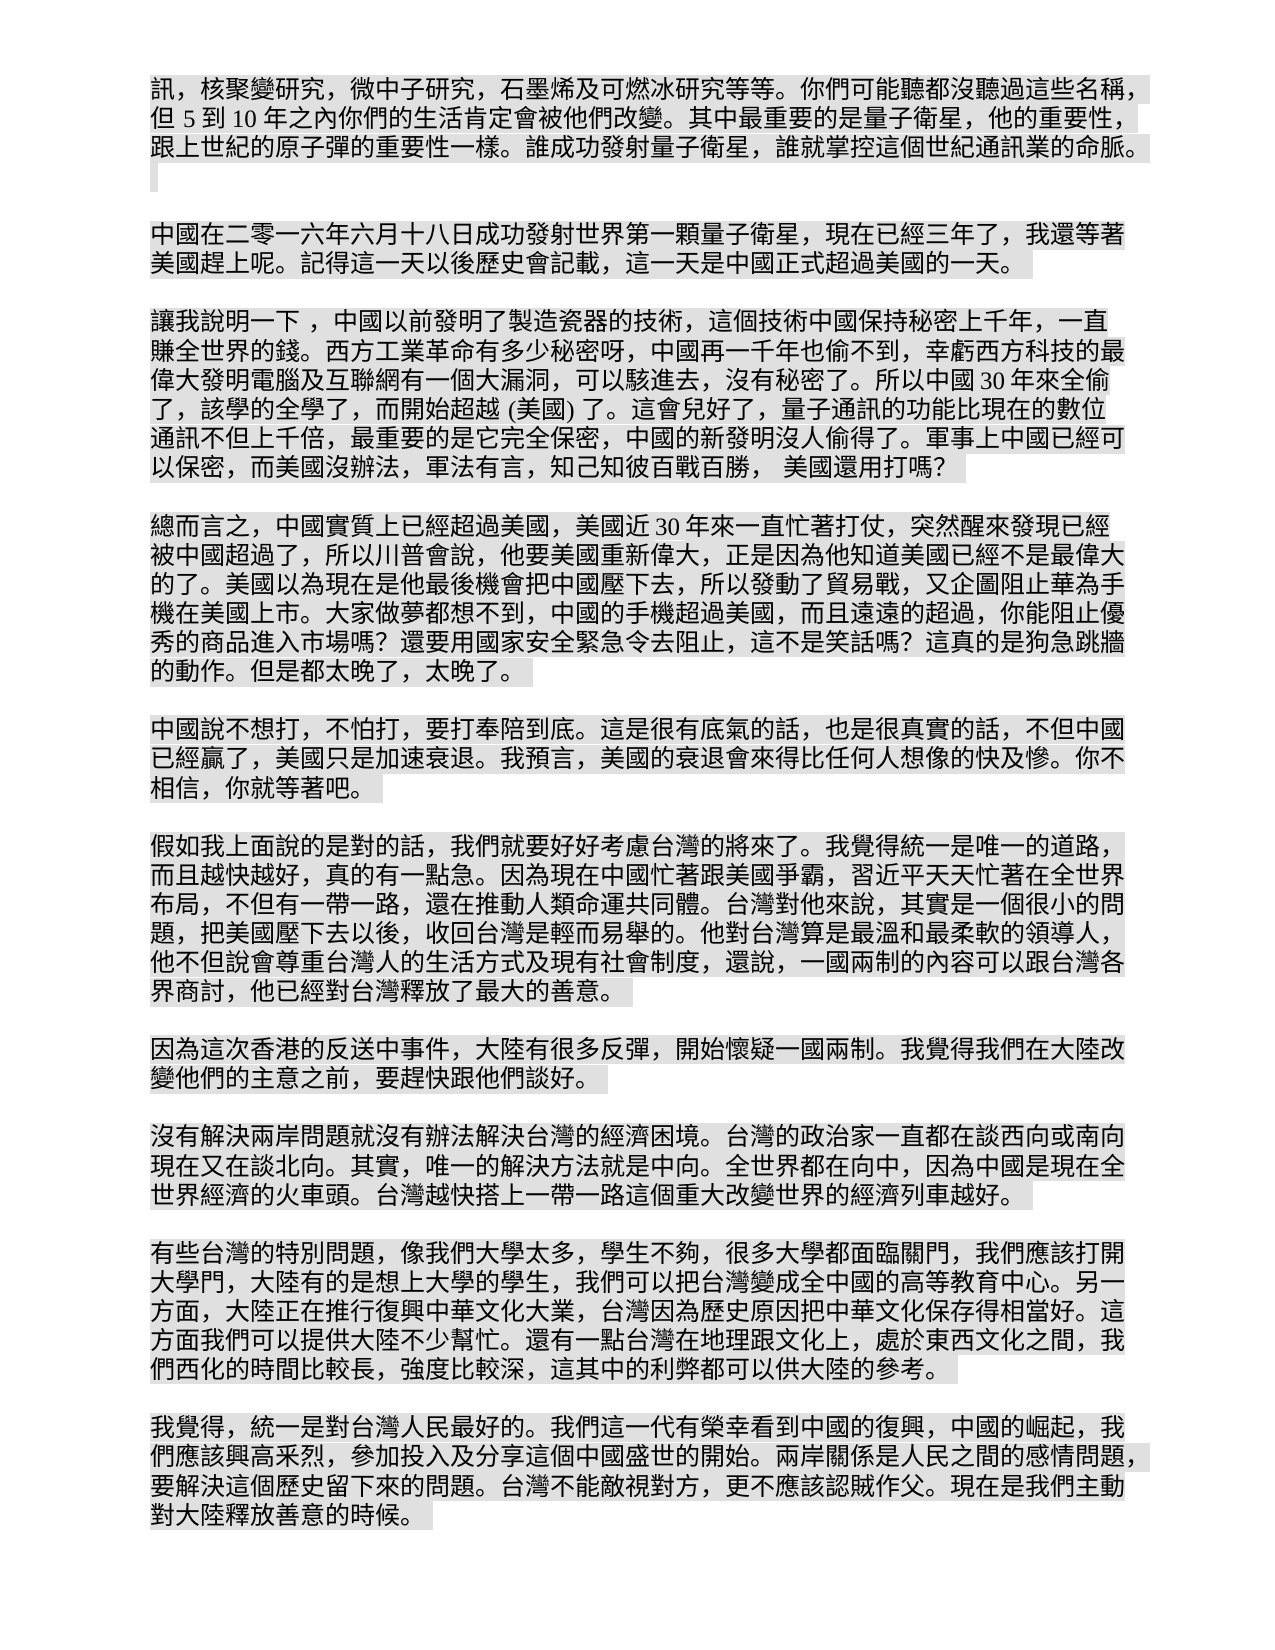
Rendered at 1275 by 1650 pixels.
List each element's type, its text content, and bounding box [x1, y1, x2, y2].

text 卡韓政變 (95)：茶壺裏的風暴為何重要？// 論急統：范光棣給台灣鄉親的一封公開信 陳真 2019. 06. 25. 范光棣說，台灣總統選舉是茶壺裏的風暴，不管選誰，對於台灣的將來都影響不大。 這話我其實也常說。台灣只是中美棋盤上的一顆棋子，棋子本身無法決定自身的走向與歸屬。 可是，既然是茶壺裏的風暴，為何它依然重要？因為： 一，我們就住在茶壺裏。對於茶壺外的人來說，別說茶壺裏起風暴，就算整個茶壺都砸了，依然無足輕重。但是，對於住在茶壺裏的人來，茶壺風暴卻是一整個 "世界" 的風浪，就比方說一個家，家裏大小事，對於外人來說無關痛癢，但對家中成員卻無比重要。 二，風暴因何而起，事關重大。茶壺風暴也是風暴，就規模與影響力而言，也許不足掛齒，但就其成因，卻具有一定的價值。這就好像殺死一個世界偉人跟殺死一個名不見經傳者，也許影響大不同，但在某個意義上卻具有同等價值。 莎士比亞說，"一隻甲蟲的痛苦，不亞於一個巨人"。一隻甲蟲能具有什麼重要性呢？能改變世界大局嗎？當然不能，牠幾乎什麼也改變不了，甚至沒有任何同伴會為牠的痛苦垂淚。但是，就生命與憐憫來說，即便是一隻甲蟲的痛苦，依然動人，依然觸動人心。為什麼呢？因為生命具有一種親近性(kinship)，茶壺裏，茶壺外，都是一樣的世界，一樣的價值，同等的悲歡。價值與痛苦本身並無壺裏壺外之分。美國很強大，美國人打個噴嚏，全世界都重感冒，但美國人的生活與哀樂並不會因此而巨大。 三，星星之火可以燎原：茶壺風暴不過星火點點，不足為用。但是，星星之火卻足以燎原。一根小火柴的一點小火苗稍有不慎，卻可能引起熊熊烈火。 比方說香港那麼小的一個茶壺，而且都早已回歸祖國，但美國依舊長期動用無數力量，滲透其中，努力挑起動亂，製造火苗，就算不能因此燒掉一整個中國，至少也能讓你傷點元氣。 台灣就更不用說了。台灣的利用價值與殺傷力恐怕是一百個香港，美國豈有可能不予以極大化來利用之，以做為打擊中國的武器。哪天如果能成功挑起兩岸血腥大戰或解放軍血洗台灣，美國人肯定會開心死。也就是說，茶壺風暴雖小，殺傷力卻可能巨大，不可不慎。 四，統獨不是一切。島內所謂總統選舉 "本身"，無法具體影響台灣的統獨命運，卻足以影響島內生活的方方面面，包括即便即其有限的財富與資源分配。 再說，一個貪婪無度的人渣黨及其一大票走狗，嘴巴講的總是人情義理，幹的全是傷天害理，每天打著所謂民主自由與人權的旗號，幹的全是與之相反的狗皮倒灶之事：而且唯美日之命是從，整天炒作仇中反華，荼毒下一代，行事不擇手段，喪盡天良。誰來當家當然還是有差。哪天即便統一之後，人渣恐怕還是照樣橫行無阻。統獨本身並非一切是非的最終章。 五，小差異足以構成大不同。因為時間，我相信細微之舉；我相信在時間的力量下，小差異足以構成大不同。比方說兩條平行線永無交集，但如果你稍稍微調，調整一下角度，哪怕十分細微，假以時日，有一天這兩條平行線就必然會交會在某個點上。所謂涓滴之水足以穿石，並非在於水滴力量強大，而是在於其柔弱不斷，綿綿久長。 六，困獸之鬥還是要鬥。即便是一頭待宰的牛羊，在走進屠宰場前的一刻，還是應該盡量想辦法掌握自己的命運，而不是任人宰割。台灣長久以來是美國的殖民地，任其予取予求，就連日本鬼子都把台灣人當成被殖民者看待，動輒頤指氣使，嘴臉難看。台灣人總不能什麼都不做，光等著祖國來解救。 ======================= 論急統：范光棣給台灣鄉親的一封公開信 給台灣鄉親的一封公開信，尤其是深綠的。 我是一位83歲的老哲學家，我正忙著寫一本重要的有關老子的書， 但看到在台灣親戚朋友及大家，都捲入在茶壺裏的總統選舉風暴，忍不住還是說一些我該說的話。 其實台灣選誰對台灣的將來影響不大，因為台灣的將來不決定在台灣手中，而在中國及美國手中。 韓國瑜，郭台銘，柯P 任何一位都可以保證4年台海和平，蔡英文再當選，天也不會掉下來，也不敢宣布獨立，連獨立公投都不敢，就像現在一樣。四位候選人都在談拼經濟，但拼經濟是騙人的了，兩岸關系沒搞好怎麼拼經濟？對兩岸關係，各位候選人好像已經有了一個共識，都承認一個中國，而那個中國就是中華民國。都不接受一國兩制。但你不接受一國兩制你接受什麼呢，表示他們都沒有辦法解決兩岸問題。 首先談談綠的立場，其實我很懂台獨的立場，我還可能是最早提倡台獨的人之一。60多年前，我就在我的日記裏寫著，”假如外省人平等對待台灣人，我就 主張統一。假如外 省人不平等對待台灣人，就主張獨立”。我有很多奇奇怪怪的朋友，一位最老最好的朋友叫劉福增，他不但主張台灣要獨立，他還希望台灣變成美國的一州。最近還交了一位更奇怪的朋友叫蔡炳堂，他一直拿資料給我看，想證明台灣國際法上是屬於日本的。其實自家裏也有一大半是主張台獨的。 我們不要談一大堆理論，我們已經選上三位主張台獨的總統，假如台獨是可能的話他們早已經做了。台獨大佬包括我的初中同班同學李遠哲，本來不是想勸退蔡英文而推出台獨工作者嗎？連台獨工作者都說，假如他當選他不會宣布獨立，他說，台灣本來就是一個獨立的國家，它的名字叫中華民國。 怎麼，中華民國不是外來政權嗎？應該趕快推翻建立台灣共和國呀，所以台獨工作者也在玩文字遊戲了，我們選上了台獨總統，(任期) 還有個個月呀，怎麼還不宣布獨立呀！不敢嘛，表示台獨從來是騙人的。現在連主張台獨的也在抱著國民黨的中華民國這個爛攤子，真是笑話！這爛攤子是70年前被中國人民唾棄的流亡政府，勉強稱得上主權獨立的國家，因為還有17個鼻屎小國承認你。也因此你有得選中華民國的總統。 現在看起來這四位總統候選人真的沒有什麼差別。他們都解決不了兩岸關系，他們都反對一國兩制。一國兩制你不要，那還有別的方案嗎？沒有的話，只剩下一國一制了。我告訴你，一國兩制其實是騙大陸人的，我看這次香港反送中以後，大陸人民會開始反對在台灣實施一國兩制了。結果是大家都在拖，藍的不想統一想辦法拖，綠的知道不能獨立，想辦法盡量拖。拖是沒用的，拖不垮中國，只有托垮台灣。 我說台灣的總統選舉是茶壺裏的風暴，這個茶壺正飄在大海中。而在大海中正有一個真的大風暴， 就是中美爭霸戰。這大風暴會決定台灣的命運也會決定世界的命運。 簡單地總結一下，中國在30年內趕上西方三百年的現代化。這30年來該學的學，該偷的偷，結果是，不但趕上，而且在很多重要的科技項目已經開始超過西方。我可以斷定的說，綜合國力中國已經超過美國。所謂綜合國力要看三方面，第一經濟第二軍力第三科技。經濟最重要的不是GDP 而是工業總產值。中國的工業總產值已經超過美國，日本，德國加一起。 軍事上看起來是較弱的，因為武器數量上遠遠少於美國。但軍力強可以嚇嚇小國！但是嚇不了同樣擁有核武器的大國。其實小國也嚇不了了，你看北韓一有核武器就把美國擺平了。像委內瑞拉及伊朗這麼反美的國家，以前美國早就打進去了，到現在還不敢動，表示美國已經今非昔比，比大家想像的弱得多了。所以軍事強不敢打是沒有用的。 科技方面值得驚訝的是，在重大影響人類將來的科技項目上，中國遙遙領先。諸如量子通訊，核聚變研究，微中子研究，石墨烯及可燃冰研究等等。你們可能聽都沒聽過這些名稱，但 5 到10 年之內你們的生活肯定會被他們改變。其中最重要的是量子衛星，他的重要性，跟上世紀的原子彈的重要性一樣。誰成功發射量子衛星，誰就掌控這個世紀通訊業的命脈。 中國在二零一六年六月十八日成功發射世界第一顆量子衛星，現在已經三年了，我還等著美國趕上呢。記得這一天以後歷史會記載，這一天是中國正式超過美國的一天。 讓我說明一下 ，中國以前發明了製造瓷器的技術，這個技術中國保持秘密上千年，一直賺全世界的錢。西方工業革命有多少秘密呀，中國再一千年也偷不到，幸虧西方科技的最偉大發明電腦及互聯網有一個大漏洞，可以駭進去，沒有秘密了。所以中國30年來全偷了，該學的全學了，而開始超越 (美國) 了。這會兒好了，量子通訊的功能比現在的數位通訊不但上千倍，最重要的是它完全保密，中國的新發明沒人偷得了。軍事上中國已經可以保密，而美國沒辦法，軍法有言，知己知彼百戰百勝， 美國還用打嗎？ 總而言之，中國實質上已經超過美國，美國近30年來一直忙著打仗，突然醒來發現已經被中國超過了，所以川普會說，他要美國重新偉大，正是因為他知道美國已經不是最偉大的了。美國以為現在是他最後機會把中國壓下去，所以發動了貿易戰，又企圖阻止華為手機在美國上市。大家做夢都想不到，中國的手機超過美國，而且遠遠的超過，你能阻止優秀的商品進入市場嗎？還要用國家安全緊急令去阻止，這不是笑話嗎？這真的是狗急跳牆的動作。但是都太晚了，太晚了。 中國說不想打，不怕打，要打奉陪到底。這是很有底氣的話，也是很真實的話，不但中國已經贏了，美國只是加速衰退。我預言，美國的衰退會來得比任何人想像的快及慘。你不相信，你就等著吧。 假如我上面說的是對的話，我們就要好好考慮台灣的將來了。我覺得統一是唯一的道路，而且越快越好，真的有一點急。因為現在中國忙著跟美國爭霸，習近平天天忙著在全世界布局，不但有一帶一路，還在推動人類命運共同體。台灣對他來說，其實是一個很小的問題，把美國壓下去以後，收回台灣是輕而易舉的。他對台灣算是最溫和最柔軟的領導人，他不但說會尊重台灣人的生活方式及現有社會制度，還說，一國兩制的內容可以跟台灣各界商討，他已經對台灣釋放了最大的善意。 因為這次香港的反送中事件，大陸有很多反彈，開始懷疑一國兩制。我覺得我們在大陸改變他們的主意之前，要趕快跟他們談好。 沒有解決兩岸問題就沒有辦法解決台灣的經濟困境。台灣的政治家一直都在談西向或南向現在又在談北向。其實，唯一的解決方法就是中向。全世界都在向中，因為中國是現在全世界經濟的火車頭。台灣越快搭上一帶一路這個重大改變世界的經濟列車越好。 有些台灣的特別問題，像我們大學太多，學生不夠，很多大學都面臨關門，我們應該打開大學門，大陸有的是想上大學的學生，我們可以把台灣變成全中國的高等教育中心。另一方面，大陸正在推行復興中華文化大業，台灣因為歷史原因把中華文化保存得相當好。這方面我們可以提供大陸不少幫忙。還有一點台灣在地理跟文化上，處於東西文化之間，我們西化的時間比較長，強度比較深，這其中的利弊都可以供大陸的參考。 我覺得，統一是對台灣人民最好的。我們這一代有榮幸看到中國的復興，中國的崛起，我們應該興高釆烈，參加投入及分享這個中國盛世的開始。兩岸關係是人民之間的感情問題，要解決這個歷史留下來的問題。台灣不能敵視對方，更不應該認賊作父。現在是我們主動對大陸釋放善意的時候。 我建議對大陸釋放兩個善意動作，第一個是停止做大陸最不喜歡的事，那就是停止向美國購買武器。第二個是做大陸最喜歡的事，那就是把故宮博物館的寶貝歸還北京故宮博物館。 對第一件事，大家會問那麼國防怎麼辦，其實台灣的國防一點都不靠美國的破銅爛鐵。我猜測台灣的國防一直靠原子彈，怎麼說呢？蔣經國在做原子彈，快成功的時候被美國阻擋了，台灣的技術轉移給了那時候台灣的好朋友，南非的白人政府。南非製造了八顆原子彈，試爆了兩顆剩下6 顆。黑人領袖曼德拉上台以後親自來台灣把6顆原子彈轉交給台灣。之所以歷屆台獨總統都對大陸的恐嚇，老神在在，而且說有 ”境外殲滅” 戰略，那就是有原子彈的人所說的話，但6枚老舊原子彈是嚇唬不了中共的。 第二件是故宮博物館的寶貝本來就應該屬於北京的故宮，早晚會回去的。到時候不得已給人拿回去，沒人謝謝你，現在在還沒有人提出來的時候自動還給人家，人家會高興得要死。你還可以要求留下足夠的寶貝在台灣的故宮博物分館繼續展出。 自動釋出善意，自動談和平統一，非常重要，這樣才能爭取對台灣最好的條件，等到兵臨城下，就沒什麼好談的了。你看白人在非洲有那麼多殖民地，黑人武裝革命，勝利以後，白人通通被趕回歐洲，唯有南非白人，在還沒有被黑人推翻之前，自動跟黑人談和平轉移統治權，結果唯有在南非白人留下來，還活得好好的。 所以，我建議台灣主動跟北京談和平統一，我主張漸進式統一最好。首先盡量保持現狀，在中華民國及中華人民共和國之上，設立一個 ”大中國” 機搆，由兩岸領導人做召集人，商討統一事宜。所達成共識每實行五年後，由台灣人民公投接受否。 還有一個機會，我覺得是台灣可以爭取的。不是有很多人想要台灣入聯合國嗎？這是不可能的，但有可能的是請聯合國進駐台灣。最近，美國退出各種聯合國組織，很多國家覺得聯合國總部設在紐約是不太好的，開始有很強大的聲音，要把聯合國總部移出紐約，最常被提到的地方是瑞士跟中國。我覺得這是大好機會爭取把聯合國總部移到台灣，你當然這要經過大陸的同意。 我想這個大陸可能同意，因為中國在聯合國的地位越來越有影響力，總部移到中國台灣，這個對中國也是一大好事，也是解決兩岸問題的一個很好的方法。對台灣來說，這是再好不過的了，台灣可以永遠成為和平島，把現在的國軍轉變成為聯合國維和的軍隊，把省下來的錢完全花在人民身上，建立一個大同社會，成為世界的模範。 念完這封信的人，大部分會說我在放屁，沒關係，就算我在放屁好了，請你留下來或者分享出去，五年或10年以後你回來再看我講的是不是真的在放屁。 有人會罵我老不死或滾回中國去，我在這裏先回答你。人都會老也都會死， 你要能活得像我這麼老，還要有一點運氣及一點口德。 至於滾回中國去，我已經在中國台灣，而且我的祖宗八代都住在台灣，我生在台灣也準備死在台灣。沒有人有資格叫我滾到哪裏去，我還可能有一點資格叫一些人，滾到美國或者日本去。 [150, 75, 1125, 1559]
